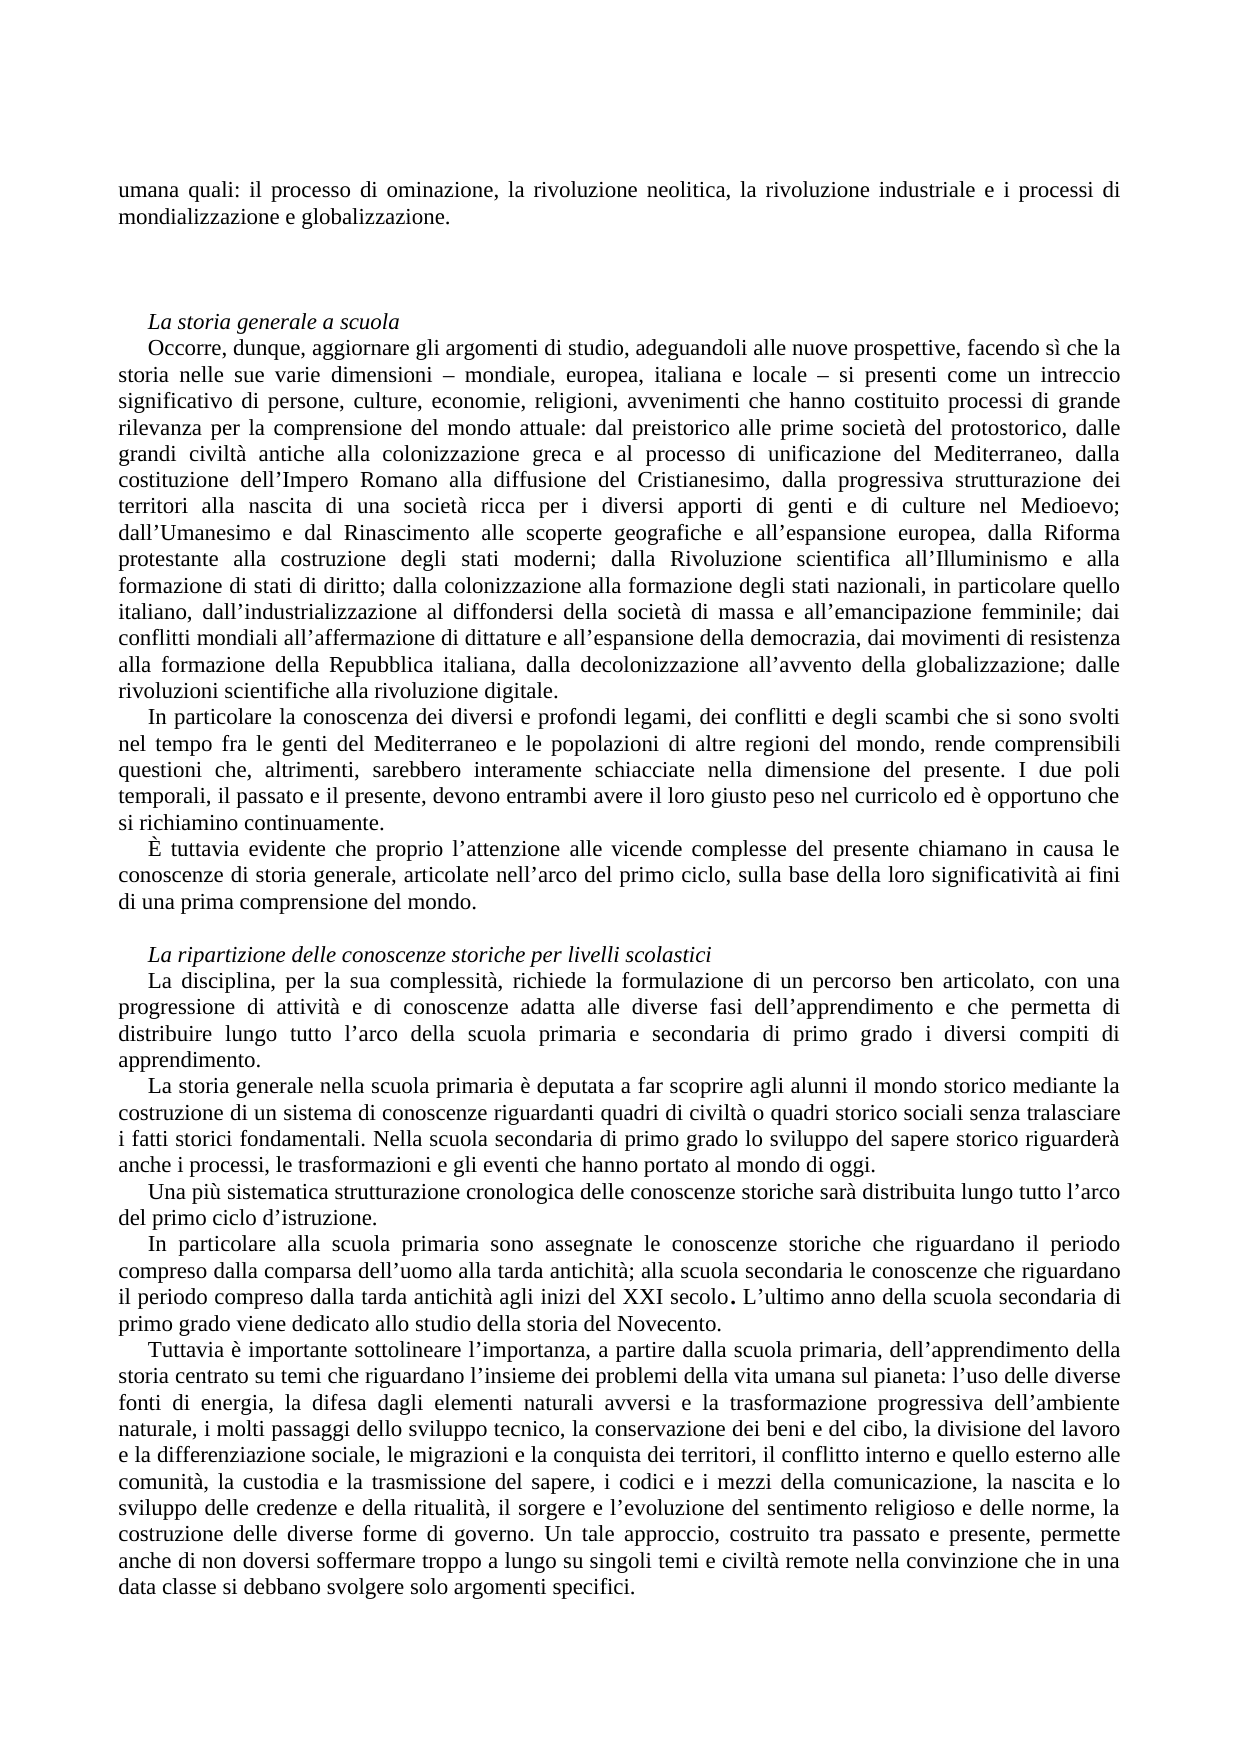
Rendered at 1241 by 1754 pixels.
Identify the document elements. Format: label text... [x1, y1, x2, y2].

text La storia generale nella scuola primaria è deputata a far scoprire agli alunni il mondo storico mediante la costruzione di un sistema di conoscenze riguardanti quadri di civiltà o quadri storico sociali senza tralasciare i fatti storici fondamentali. Nella scuola secondaria di primo grado lo sviluppo del sapere storico riguarderà anche i processi, le trasformazioni e gli eventi che hanno portato al mondo di oggi. [118, 1072, 1122, 1178]
text Occorre, dunque, aggiornare gli argomenti di studio, adeguandoli alle nuove prospettive, facendo sì che la storia nelle sue varie dimensioni – mondiale, europea, italiana e locale – si presenti come un intreccio significativo di persone, culture, economie, religioni, avvenimenti che hanno costituito processi di grande rilevanza per la comprensione del mondo attuale: dal preistorico alle prime società del protostorico, dalle grandi civiltà antiche alla colonizzazione greca e al processo di unificazione del Mediterraneo, dalla costituzione dell’Impero Romano alla diffusione del Cristianesimo, dalla progressiva strutturazione dei territori alla nascita di una società ricca per i diversi apporti di genti e di culture nel Medioevo; dall’Umanesimo e dal Rinascimento alle scoperte geografiche e all’espansione europea, dalla Riforma protestante alla costruzione degli stati moderni; dalla Rivoluzione scientifica all’Illuminismo e alla formazione di stati di diritto; dalla colonizzazione alla formazione degli stati nazionali, in particolare quello italiano, dall’industrializzazione al diffondersi della società di massa e all’emancipazione femminile; dai conflitti mondiali all’affermazione di dittature e all’espansione della democrazia, dai movimenti di resistenza alla formazione della Repubblica italiana, dalla decolonizzazione all’avvento della globalizzazione; dalle rivoluzioni scientifiche alla rivoluzione digitale. [118, 334, 1122, 703]
text umana quali: il processo di ominazione, la rivoluzione neolitica, la rivoluzione industriale e i processi di mondializzazione e globalizzazione. [118, 176, 1122, 229]
text La ripartizione delle conoscenze storiche per livelli scolastici [118, 941, 1122, 967]
text È tuttavia evidente che proprio l’attenzione alle vicende complesse del presente chiamano in causa le conoscenze di storia generale, articolate nell’arco del primo ciclo, sulla base della loro significatività ai fini di una prima comprensione del mondo. [118, 835, 1122, 914]
text Una più sistematica strutturazione cronologica delle conoscenze storiche sarà distribuita lungo tutto l’arco del primo ciclo d’istruzione. [118, 1178, 1122, 1231]
text La storia generale a scuola [118, 308, 1122, 334]
text In particolare la conoscenza dei diversi e profondi legami, dei conflitti e degli scambi che si sono svolti nel tempo fra le genti del Mediterraneo e le popolazioni di altre regioni del mondo, rende comprensibili questioni che, altrimenti, sarebbero interamente schiacciate nella dimensione del presente. I due poli temporali, il passato e il presente, devono entrambi avere il loro giusto peso nel curricolo ed è opportuno che si richiamino continuamente. [118, 703, 1122, 835]
text In particolare alla scuola primaria sono assegnate le conoscenze storiche che riguardano il periodo compreso dalla comparsa dell’uomo alla tarda antichità; alla scuola secondaria le conoscenze che riguardano il periodo compreso dalla tarda antichità agli inizi del XXI secolo. L’ultimo anno della scuola secondaria di primo grado viene dedicato allo studio della storia del Novecento. [118, 1231, 1122, 1336]
text Tuttavia è importante sottolineare l’importanza, a partire dalla scuola primaria, dell’apprendimento della storia centrato su temi che riguardano l’insieme dei problemi della vita umana sul pianeta: l’uso delle diverse fonti di energia, la difesa dagli elementi naturali avversi e la trasformazione progressiva dell’ambiente naturale, i molti passaggi dello sviluppo tecnico, la conservazione dei beni e del cibo, la divisione del lavoro e la differenziazione sociale, le migrazioni e la conquista dei territori, il conflitto interno e quello esterno alle comunità, la custodia e la trasmissione del sapere, i codici e i mezzi della comunicazione, la nascita e lo sviluppo delle credenze e della ritualità, il sorgere e l’evoluzione del sentimento religioso e delle norme, la costruzione delle diverse forme di governo. Un tale approccio, costruito tra passato e presente, permette anche di non doversi soffermare troppo a lungo su singoli temi e civiltà remote nella convinzione che in una data classe si debbano svolgere solo argomenti specifici. [118, 1336, 1122, 1599]
text La disciplina, per la sua complessità, richiede la formulazione di un percorso ben articolato, con una progressione di attività e di conoscenze adatta alle diverse fasi dell’apprendimento e che permetta di distribuire lungo tutto l’arco della scuola primaria e secondaria di primo grado i diversi compiti di apprendimento. [118, 967, 1122, 1072]
